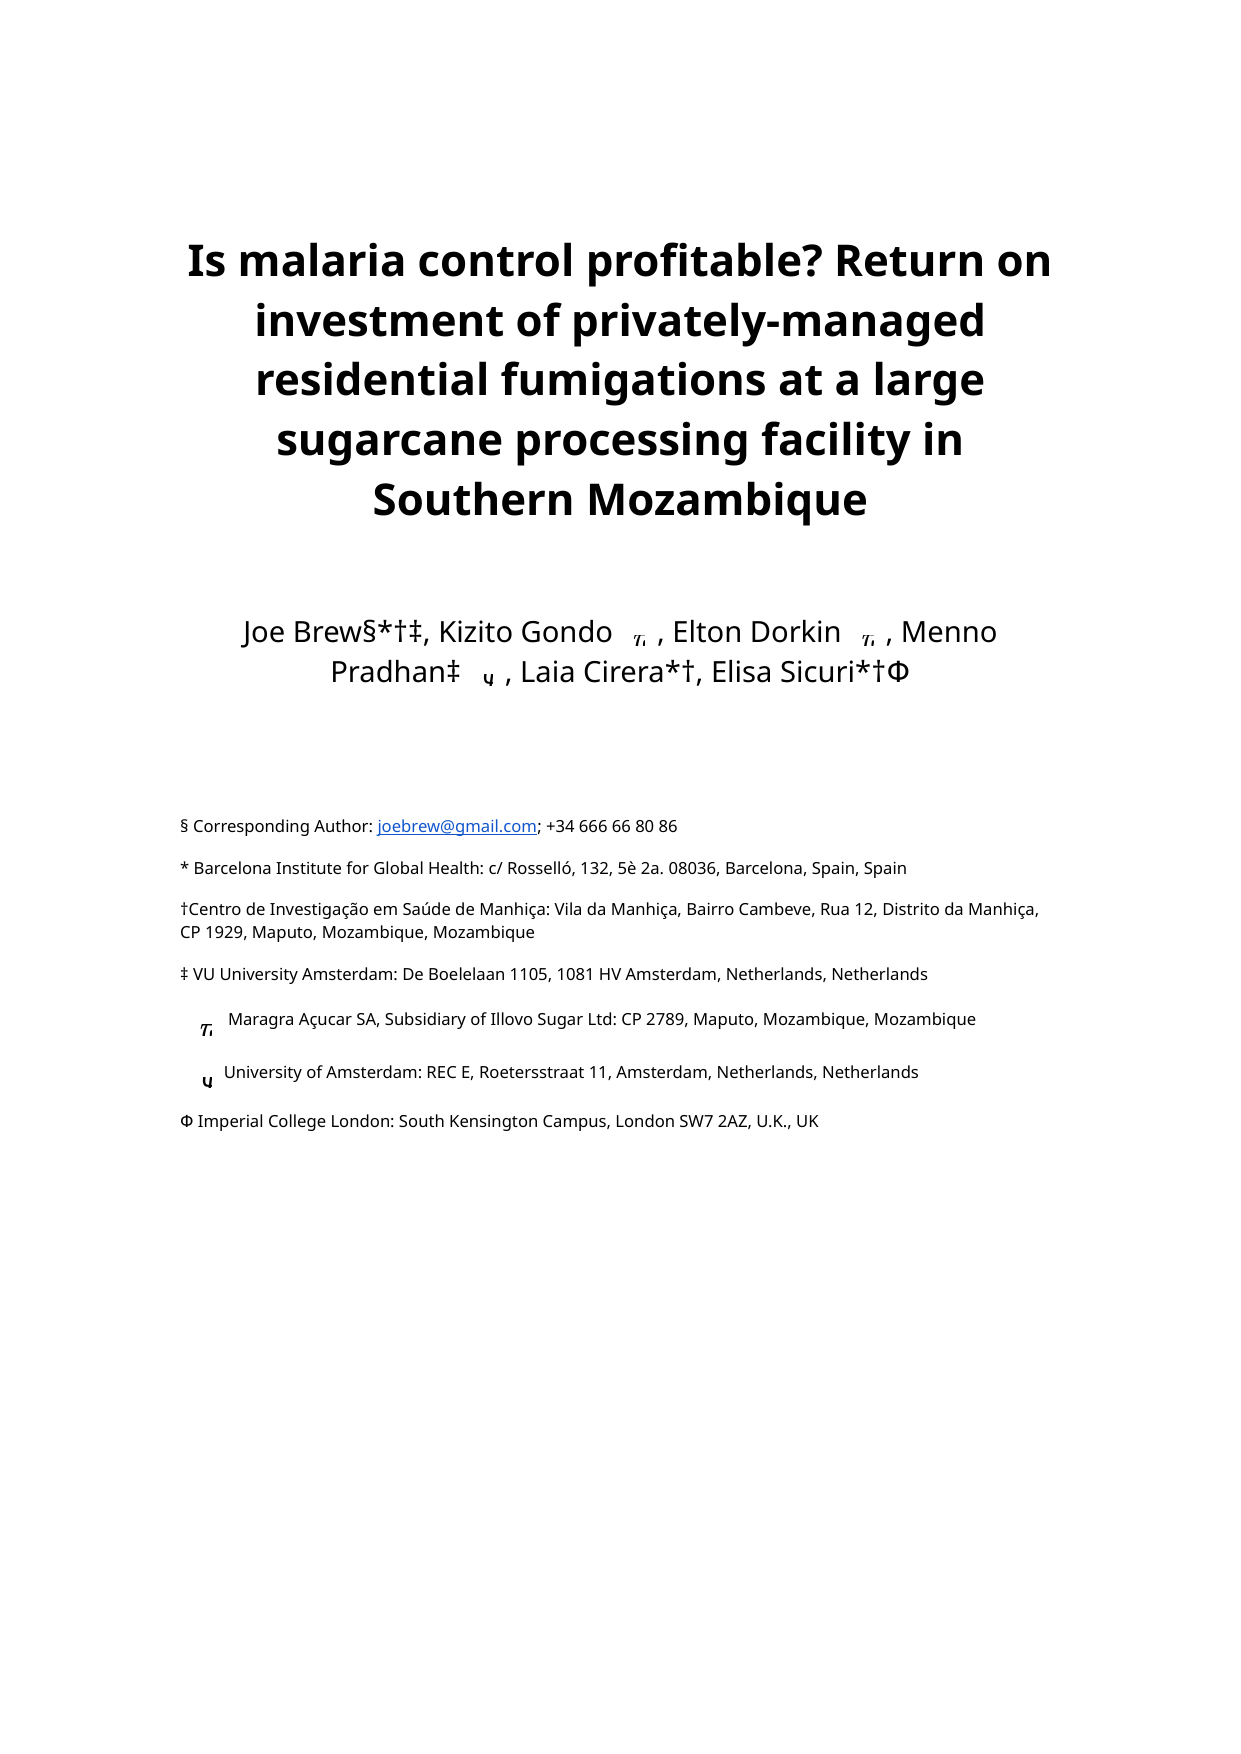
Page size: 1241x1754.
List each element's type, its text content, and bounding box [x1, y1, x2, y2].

text †Centro de Investigação em Saúde de Manhiça: Vila da Manhiça, Bairro Cambeve, Rua 12, Distrito da Manhiça, CP 1929, Maputo, Mozambique, Mozambique [180, 898, 1060, 943]
text ‡ VU University Amsterdam: De Boelelaan 1105, 1081 HV Amsterdam, Netherlands, Netherlands [180, 962, 1060, 985]
text Maragra Açucar SA, Subsidiary of Illovo Sugar Ltd: CP 2789, Maputo, Mozambique, Mozambique [180, 1003, 1060, 1038]
text Փ Imperial College London: South Kensington Campus, London SW7 2AZ, U.K., UK [180, 1109, 1060, 1132]
title Is malaria control profitable? Return on investment of privately-managed residential fumigations at a large sugarcane processing facility in Southern Mozambique [180, 230, 1060, 528]
text § Corresponding Author: joebrew@gmail.com; +34 666 66 80 86 [180, 815, 1060, 838]
text Joe Brew§*†‡, Kizito Gondo, Elton Dorkin, Menno Pradhan‡, Laia Cirera*†, Elisa Sicuri*†Փ [180, 611, 1060, 691]
text * Barcelona Institute for Global Health: c/ Rosselló, 132, 5è 2a. 08036, Barcelona, Spain, Spain [180, 856, 1060, 879]
text University of Amsterdam: REC E, Roetersstraat 11, Amsterdam, Netherlands, Netherlands [180, 1056, 1060, 1090]
